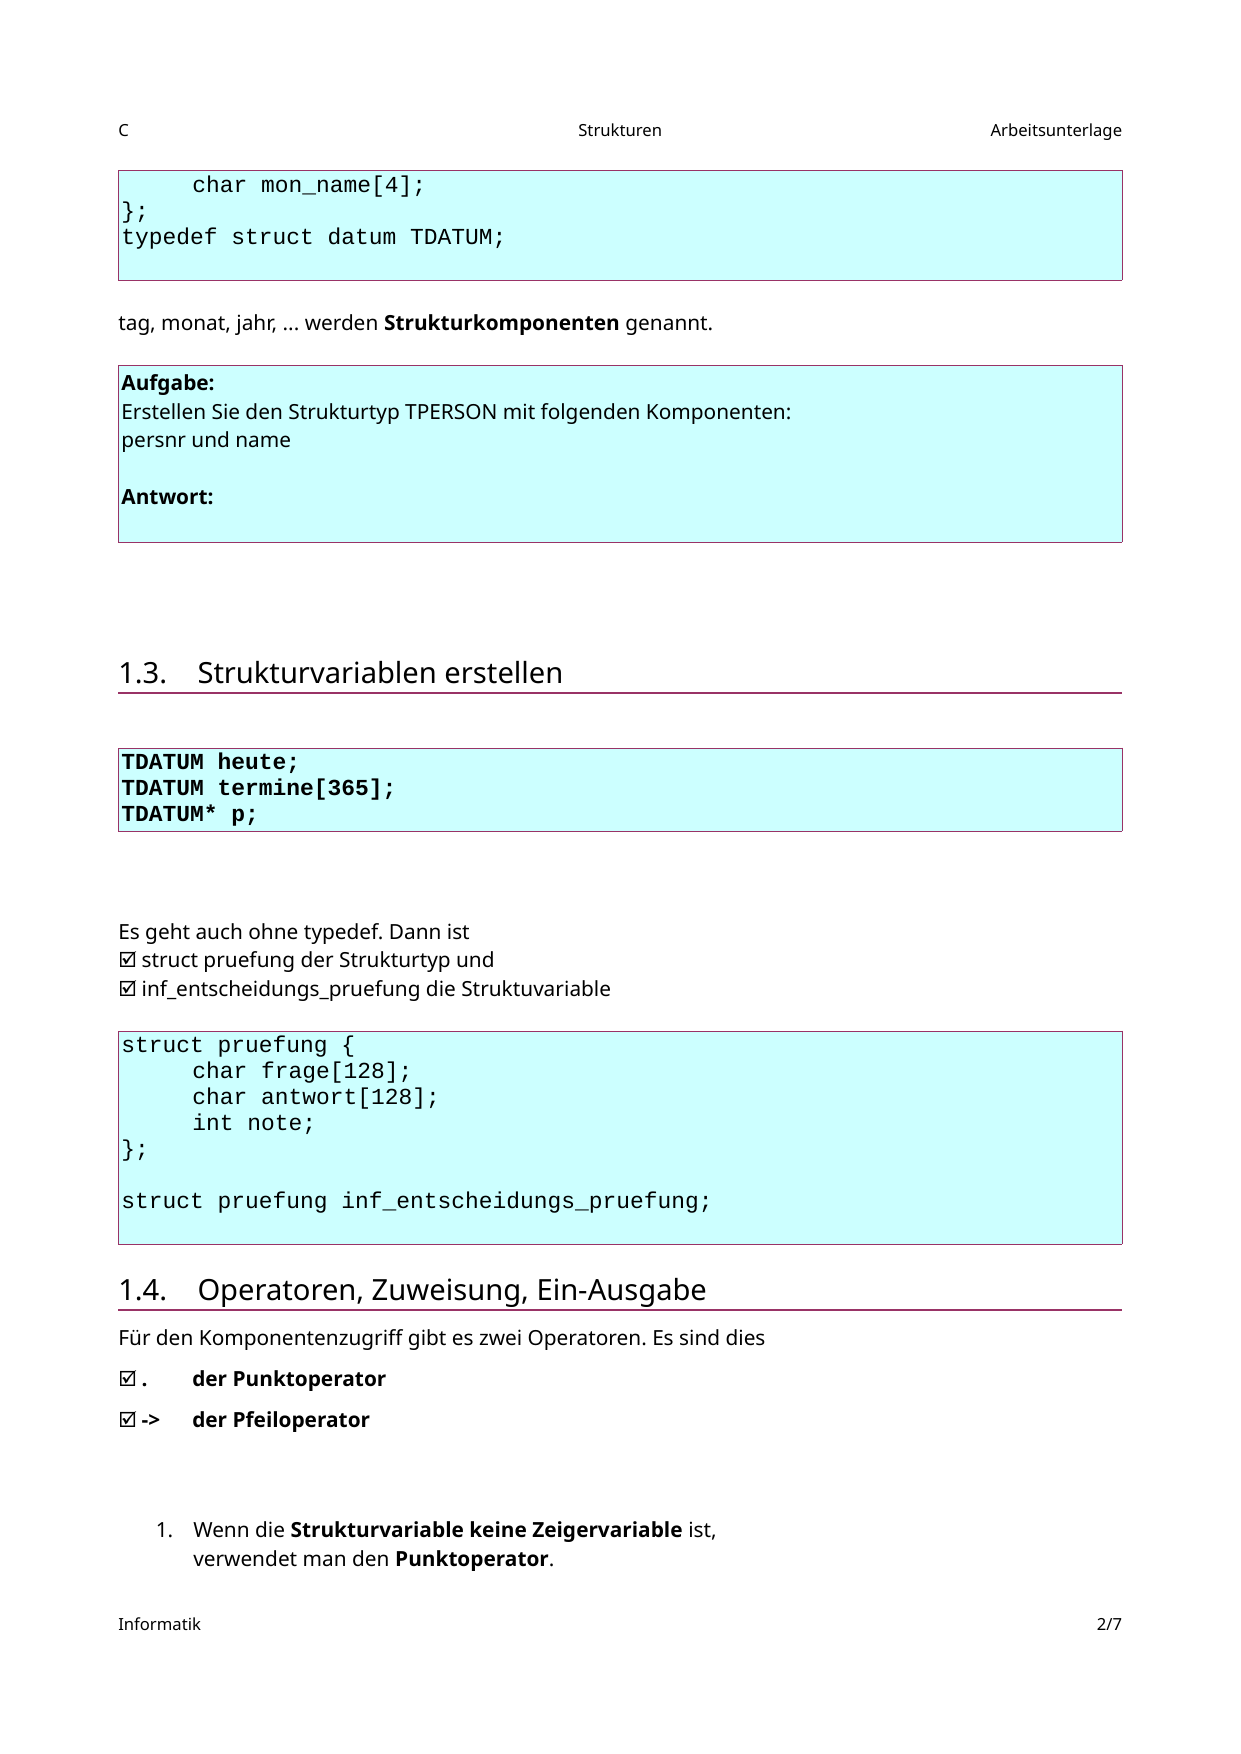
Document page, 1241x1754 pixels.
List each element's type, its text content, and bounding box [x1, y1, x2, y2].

text Erstellen Sie den Strukturtyp TPERSON mit folgenden Komponenten: [119, 394, 1122, 422]
subtitle Operatoren, Zuweisung, Ein-Ausgabe [118, 1269, 1122, 1309]
text char mon_name[4]; [119, 171, 1122, 196]
text tag, monat, jahr, ... werden Strukturkomponenten genannt. [118, 308, 1122, 337]
list . der Punktoperator [118, 1364, 1122, 1393]
list -> der Pfeiloperator [118, 1405, 1122, 1434]
text persnr und name [119, 422, 1122, 451]
text }; [119, 1134, 1122, 1160]
list inf_entscheidungs_pruefung die Struktuvariable [118, 974, 1122, 1002]
text typedef struct datum TDATUM; [119, 222, 1122, 248]
text char frage[128]; [119, 1056, 1122, 1082]
subtitle Strukturvariablen erstellen [118, 652, 1122, 692]
text char antwort[128]; [119, 1082, 1122, 1108]
text int note; [119, 1108, 1122, 1134]
text TDATUM* p; [119, 799, 1122, 831]
text struct pruefung { [119, 1032, 1122, 1056]
list struct pruefung der Strukturtyp und [118, 945, 1122, 974]
text Aufgabe: [119, 366, 1122, 394]
text struct pruefung inf_entscheidungs_pruefung; [119, 1186, 1122, 1212]
text Es geht auch ohne typedef. Dann ist [118, 917, 1122, 945]
text TDATUM termine[365]; [119, 773, 1122, 799]
text Für den Komponentenzugriff gibt es zwei Operatoren. Es sind dies [118, 1323, 1122, 1352]
text }; [119, 196, 1122, 222]
list Wenn die Strukturvariable keine Zeigervariable ist, verwendet man den Punktoperator. [156, 1516, 1122, 1572]
text Antwort: [119, 479, 1122, 508]
text TDATUM heute; [119, 749, 1122, 773]
